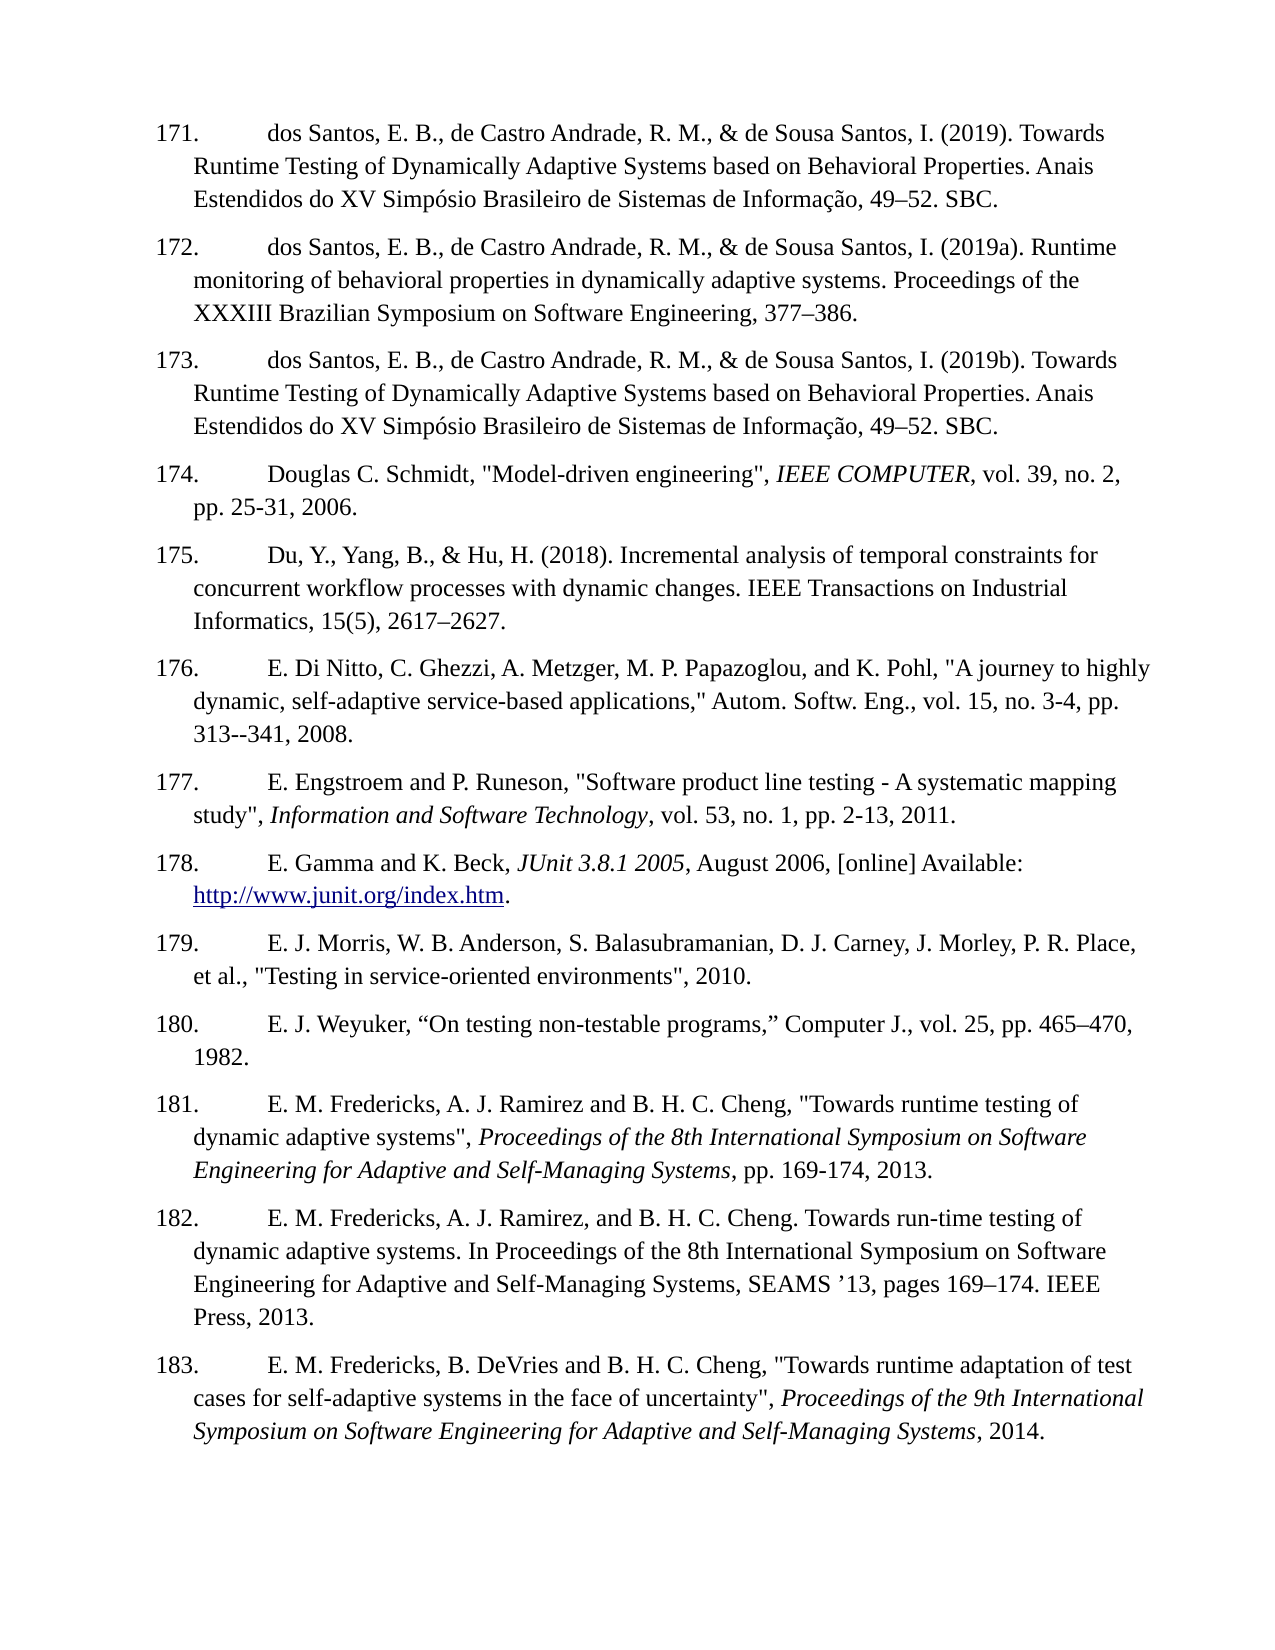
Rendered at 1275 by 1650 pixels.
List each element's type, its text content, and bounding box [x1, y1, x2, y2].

list E. Di Nitto, C. Ghezzi, A. Metzger, M. P. Papazoglou, and K. Pohl, "A journey to highly dynamic, self-adaptive service-based applications," Autom. Softw. Eng., vol. 15, no. 3-4, pp. 313--341, 2008. [155, 653, 1157, 748]
list dos Santos, E. B., de Castro Andrade, R. M., & de Sousa Santos, I. (2019). Towards Runtime Testing of Dynamically Adaptive Systems based on Behavioral Properties. Anais Estendidos do XV Simpósio Brasileiro de Sistemas de Informação, 49–52. SBC. [155, 118, 1157, 213]
list dos Santos, E. B., de Castro Andrade, R. M., & de Sousa Santos, I. (2019a). Runtime monitoring of behavioral properties in dynamically adaptive systems. Proceedings of the XXXIII Brazilian Symposium on Software Engineering, 377–386. [155, 232, 1157, 327]
list E. M. Fredericks, B. DeVries and B. H. C. Cheng, "Towards runtime adaptation of test cases for self-adaptive systems in the face of uncertainty", Proceedings of the 9th International Symposium on Software Engineering for Adaptive and Self-Managing Systems, 2014. [155, 1350, 1157, 1444]
list E. J. Morris, W. B. Anderson, S. Balasubramanian, D. J. Carney, J. Morley, P. R. Place, et al., "Testing in service-oriented environments", 2010. [155, 928, 1157, 990]
list E. Gamma and K. Beck, JUnit 3.8.1 2005, August 2006, [online] Available: http://www.junit.org/index.htm. [155, 848, 1157, 909]
list E. J. Weyuker, “On testing non-testable programs,” Computer J., vol. 25, pp. 465–470, 1982. [155, 1009, 1157, 1071]
list E. Engstroem and P. Runeson, "Software product line testing - A systematic mapping study", Information and Software Technology, vol. 53, no. 1, pp. 2-13, 2011. [155, 767, 1157, 829]
list Du, Y., Yang, B., & Hu, H. (2018). Incremental analysis of temporal constraints for concurrent workflow processes with dynamic changes. IEEE Transactions on Industrial Informatics, 15(5), 2617–2627. [155, 540, 1157, 634]
list E. M. Fredericks, A. J. Ramirez, and B. H. C. Cheng. Towards run-time testing of dynamic adaptive systems. In Proceedings of the 8th International Symposium on Software Engineering for Adaptive and Self-Managing Systems, SEAMS ’13, pages 169–174. IEEE Press, 2013. [155, 1203, 1157, 1331]
list E. M. Fredericks, A. J. Ramirez and B. H. C. Cheng, "Towards runtime testing of dynamic adaptive systems", Proceedings of the 8th International Symposium on Software Engineering for Adaptive and Self-Managing Systems, pp. 169-174, 2013. [155, 1089, 1157, 1184]
list dos Santos, E. B., de Castro Andrade, R. M., & de Sousa Santos, I. (2019b). Towards Runtime Testing of Dynamically Adaptive Systems based on Behavioral Properties. Anais Estendidos do XV Simpósio Brasileiro de Sistemas de Informação, 49–52. SBC. [155, 345, 1157, 440]
list Douglas C. Schmidt, "Model-driven engineering", IEEE COMPUTER, vol. 39, no. 2, pp. 25-31, 2006. [155, 459, 1157, 521]
